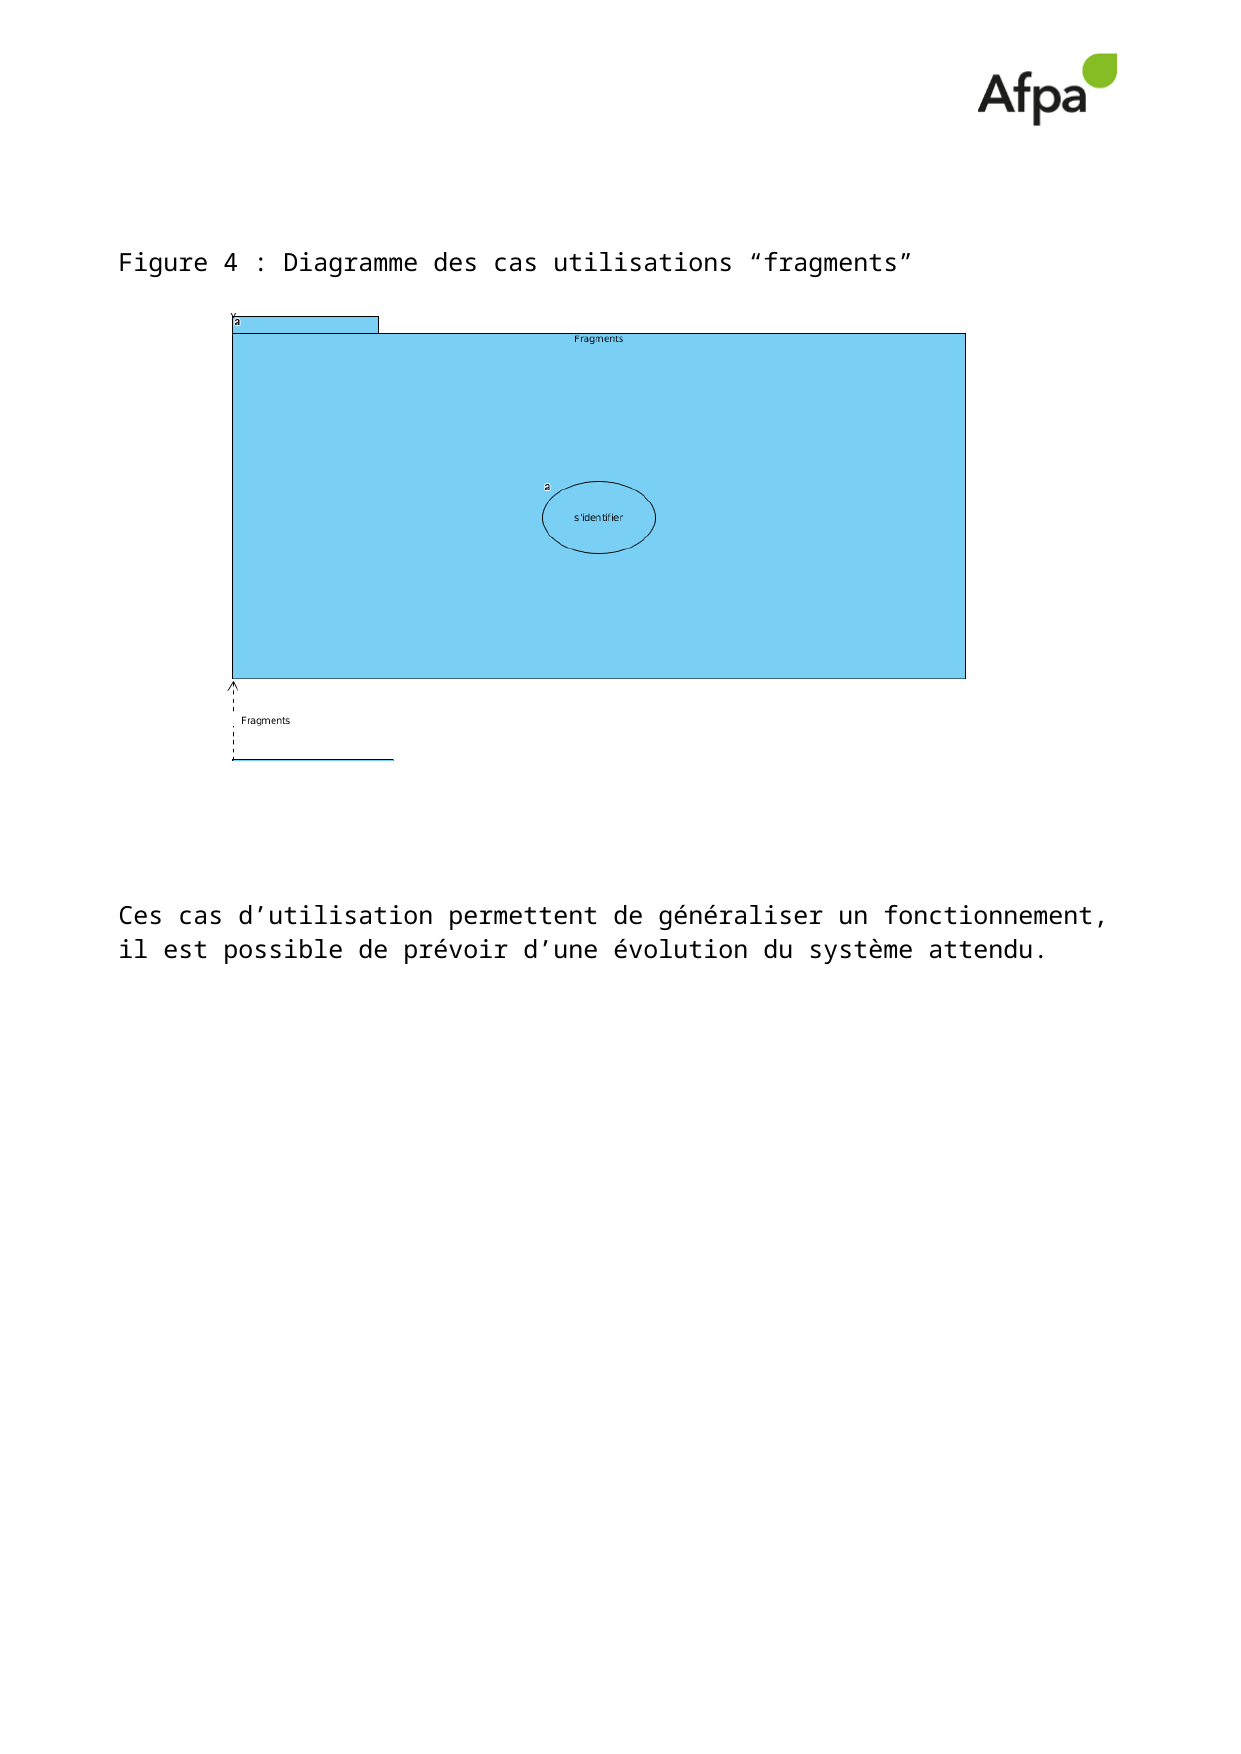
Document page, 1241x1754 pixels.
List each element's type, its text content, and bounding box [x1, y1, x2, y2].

text Ces cas d’utilisation permettent de généraliser un fonctionnement, [118, 897, 1122, 931]
text Figure 4 : Diagramme des cas utilisations “fragments” [118, 245, 1122, 279]
picture [118, 313, 1123, 761]
text il est possible de prévoir d’une évolution du système attendu. [118, 931, 1122, 965]
picture [977, 53, 1117, 126]
